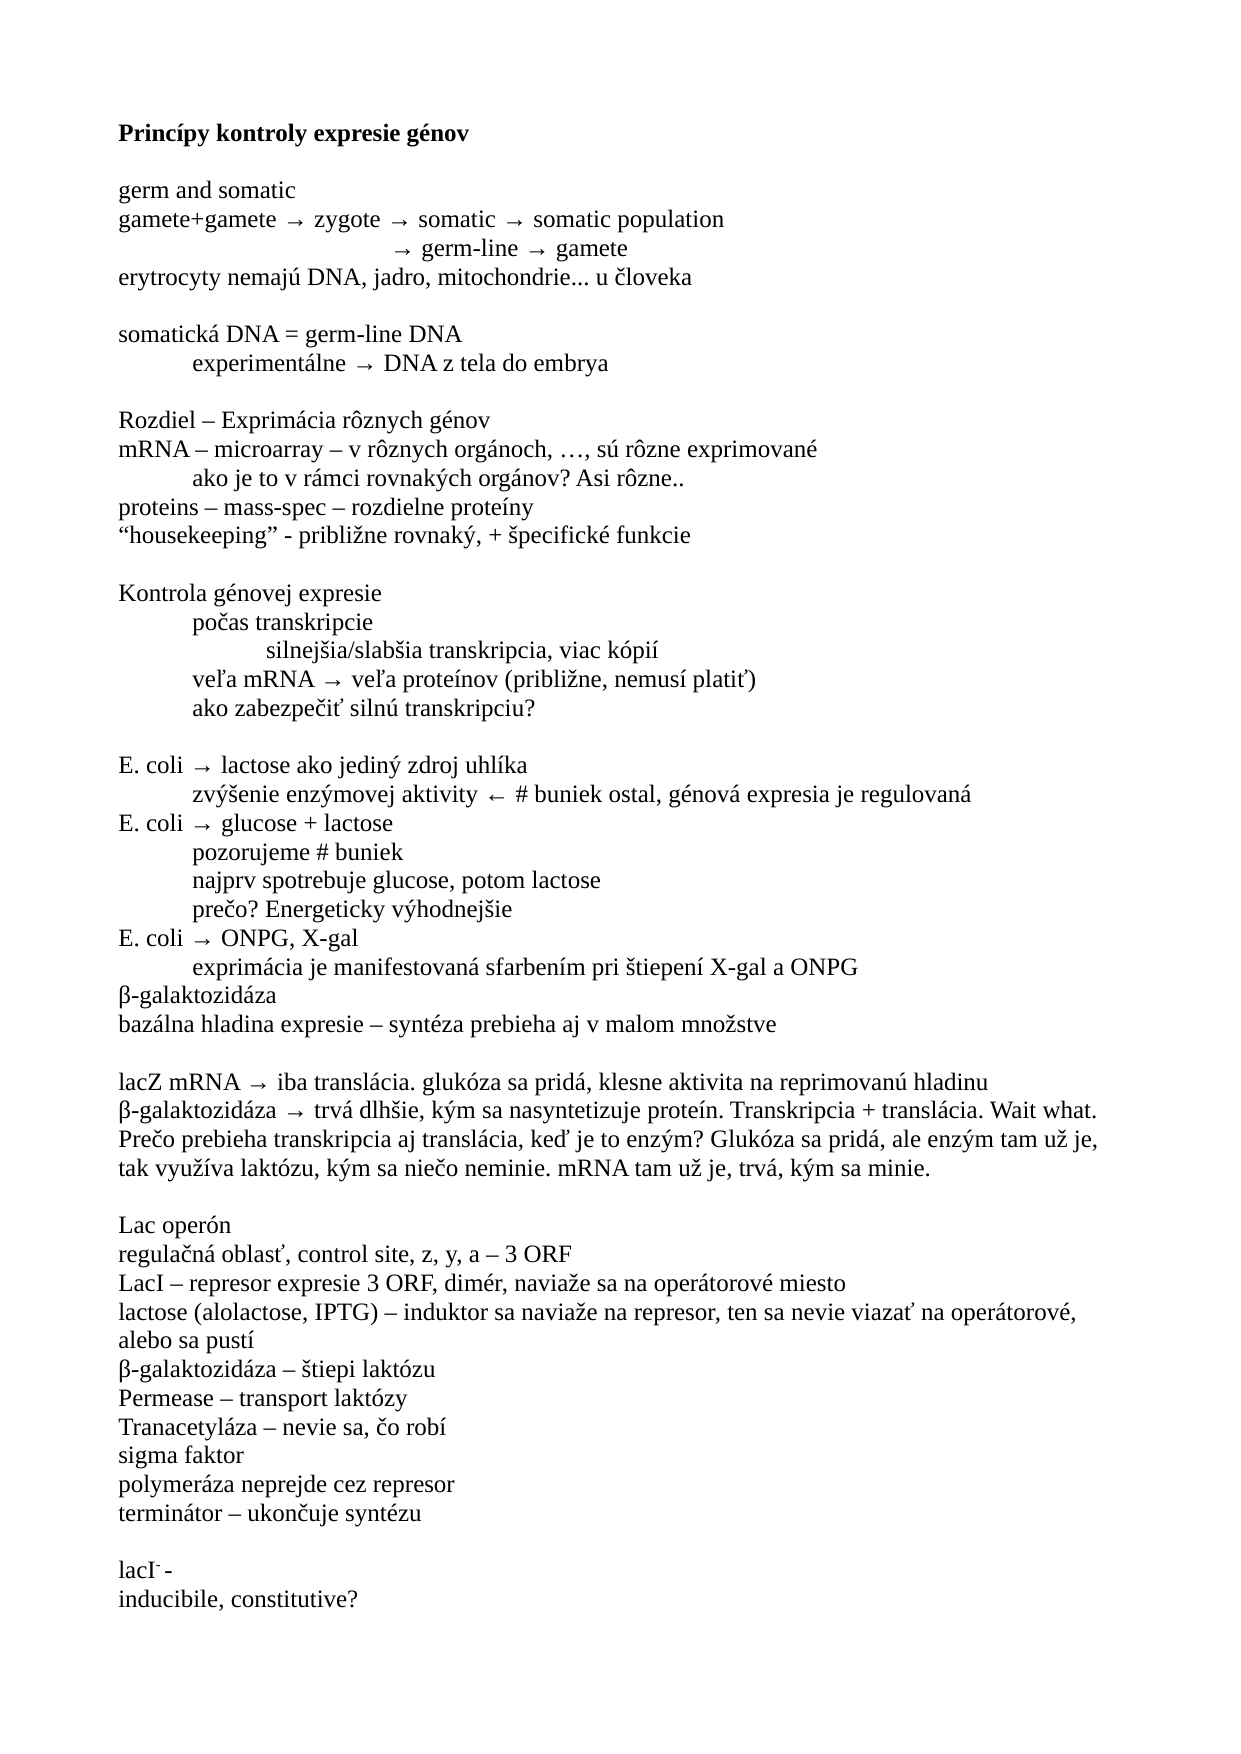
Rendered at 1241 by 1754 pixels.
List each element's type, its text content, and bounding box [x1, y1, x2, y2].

text prečo? Energeticky výhodnejšie [118, 894, 1122, 923]
text Rozdiel – Exprimácia rôznych génov [118, 406, 1122, 434]
text lacZ mRNA → iba translácia. glukóza sa pridá, klesne aktivita na reprimovanú hladinu [118, 1067, 1122, 1096]
text E. coli → lactose ako jediný zdroj uhlíka [118, 751, 1122, 779]
text germ and somatic [118, 176, 1122, 204]
text najprv spotrebuje glucose, potom lactose [118, 866, 1122, 894]
text regulačná oblasť, control site, z, y, a – 3 ORF [118, 1239, 1122, 1268]
text → germ-line → gamete [118, 233, 1122, 262]
text zvýšenie enzýmovej aktivity ← # buniek ostal, génová expresia je regulovaná [118, 779, 1122, 808]
text LacI – represor expresie 3 ORF, dimér, naviaže sa na operátorové miesto [118, 1268, 1122, 1297]
text β-galaktozidáza – štiepi laktózu [118, 1354, 1122, 1383]
text ako zabezpečiť silnú transkripciu? [118, 693, 1122, 722]
text pozorujeme # buniek [118, 837, 1122, 866]
text Kontrola génovej expresie [118, 578, 1122, 607]
text erytrocyty nemajú DNA, jadro, mitochondrie... u človeka [118, 262, 1122, 291]
text polymeráza neprejde cez represor [118, 1469, 1122, 1498]
text experimentálne → DNA z tela do embrya [118, 348, 1122, 377]
text ako je to v rámci rovnakých orgánov? Asi rôzne.. [118, 463, 1122, 492]
text exprimácia je manifestovaná sfarbením pri štiepení X-gal a ONPG [118, 952, 1122, 981]
text somatická DNA = germ-line DNA [118, 319, 1122, 348]
text lactose (alolactose, IPTG) – induktor sa naviaže na represor, ten sa nevie viazať na operátorové, alebo sa pustí [118, 1297, 1122, 1354]
text sigma faktor [118, 1441, 1122, 1469]
text terminátor – ukončuje syntézu [118, 1498, 1122, 1527]
text β-galaktozidáza → trvá dlhšie, kým sa nasyntetizuje proteín. Transkripcia + translácia. Wait what. Prečo prebieha transkripcia aj translácia, keď je to enzým? Glukóza sa pridá, ale enzým tam už je, tak využíva laktózu, kým sa niečo neminie. mRNA tam už je, trvá, kým sa minie. [118, 1096, 1122, 1182]
text Tranacetyláza – nevie sa, čo robí [118, 1412, 1122, 1441]
text lacI- - [118, 1556, 1122, 1584]
text “housekeeping” - približne rovnaký, + špecifické funkcie [118, 521, 1122, 549]
text veľa mRNA → veľa proteínov (približne, nemusí platiť) [118, 664, 1122, 693]
text gamete+gamete → zygote → somatic → somatic population [118, 204, 1122, 233]
text počas transkripcie [118, 607, 1122, 636]
text Permease – transport laktózy [118, 1383, 1122, 1412]
text proteins – mass-spec – rozdielne proteíny [118, 492, 1122, 521]
text mRNA – microarray – v rôznych orgánoch, …, sú rôzne exprimované [118, 434, 1122, 463]
text β-galaktozidáza [118, 981, 1122, 1009]
text bazálna hladina expresie – syntéza prebieha aj v malom množstve [118, 1009, 1122, 1038]
text Lac operón [118, 1211, 1122, 1239]
text E. coli → glucose + lactose [118, 808, 1122, 837]
text inducibile, constitutive? [118, 1584, 1122, 1613]
text E. coli → ONPG, X-gal [118, 923, 1122, 952]
text silnejšia/slabšia transkripcia, viac kópií [118, 636, 1122, 664]
text Princípy kontroly expresie génov [118, 118, 1122, 147]
